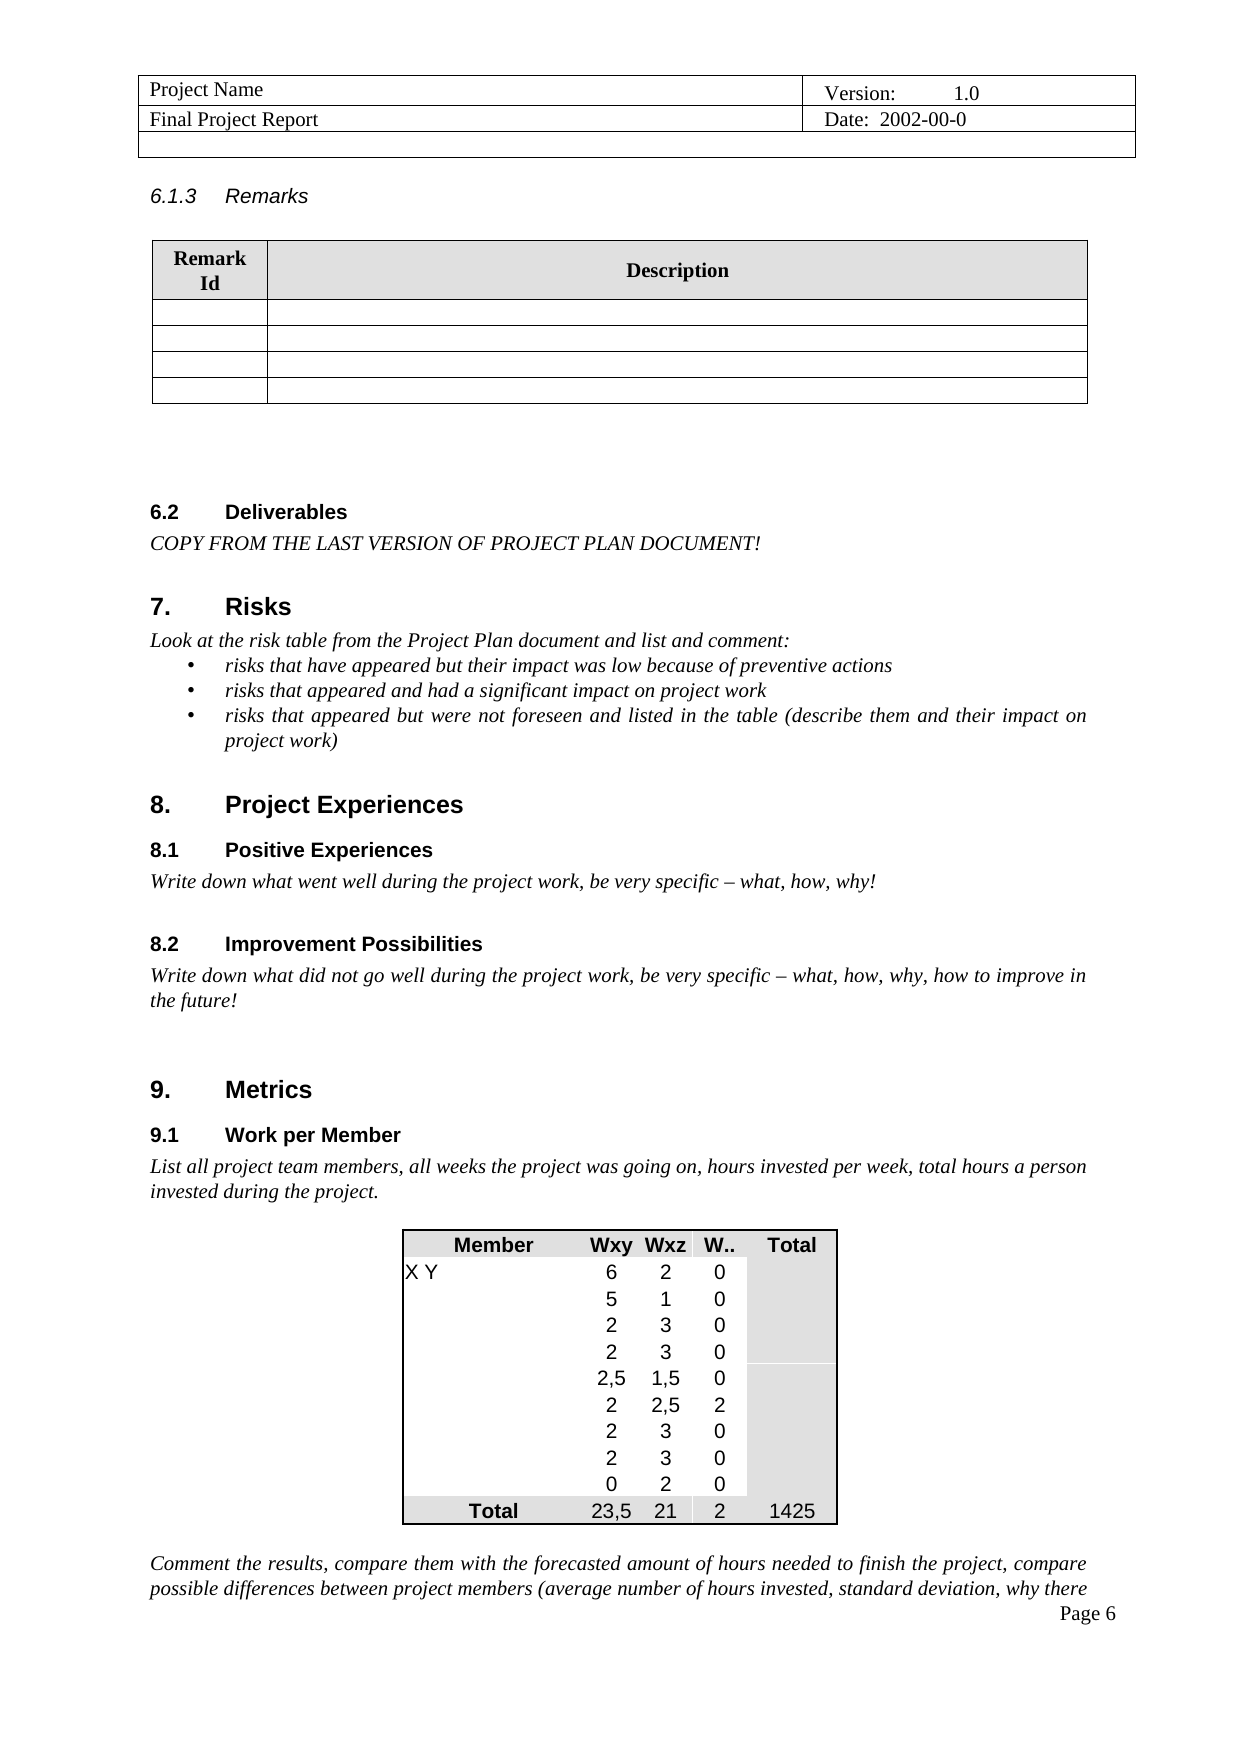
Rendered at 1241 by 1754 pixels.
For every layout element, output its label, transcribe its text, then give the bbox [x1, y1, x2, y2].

table_header Remark Id [153, 241, 267, 299]
table_cell [268, 352, 1087, 377]
table_cell 2 [638, 1470, 692, 1496]
table_cell [747, 1364, 836, 1390]
text Write down what went well during the project work, be very specific – what, how, why! [150, 868, 1090, 893]
table_cell [153, 300, 267, 325]
table_cell 2 [693, 1496, 747, 1523]
text COPY FROM THE LAST VERSION OF PROJECT PLAN DOCUMENT! [150, 530, 1090, 555]
table_cell 0 [693, 1417, 747, 1443]
table_cell [747, 1284, 836, 1310]
table_cell 0 [693, 1364, 747, 1390]
table_cell 21 [638, 1496, 692, 1523]
table_cell [747, 1390, 836, 1417]
table_cell [153, 352, 267, 377]
table_cell 3 [638, 1417, 692, 1443]
table_cell 1425 [747, 1496, 836, 1523]
subtitle Deliverables [150, 498, 1090, 523]
table_cell 0 [693, 1443, 747, 1470]
table_cell 0 [693, 1257, 747, 1284]
subtitle Remarks [150, 183, 1090, 208]
subtitle Risks [150, 592, 1090, 621]
table_cell 3 [638, 1337, 692, 1363]
table_cell [404, 1310, 584, 1337]
table_cell 0 [693, 1284, 747, 1310]
table_cell Total [404, 1496, 584, 1523]
list risks that appeared but were not foreseen and listed in the table (describe them and their impact on project work) [187, 702, 1090, 752]
subtitle Improvement Possibilities [150, 931, 1090, 956]
table_cell [747, 1470, 836, 1496]
table_cell [747, 1257, 836, 1284]
table_cell [153, 326, 267, 351]
table_cell 23,5 [584, 1496, 638, 1523]
table_header Wxy [584, 1231, 638, 1257]
table_cell [404, 1364, 584, 1390]
table_header Wxz [638, 1231, 692, 1257]
table_cell 2 [584, 1310, 638, 1337]
table_cell 2,5 [638, 1390, 692, 1417]
table_cell 3 [638, 1443, 692, 1470]
table_cell 2 [584, 1443, 638, 1470]
table_cell 3 [638, 1310, 692, 1337]
subtitle Work per Member [150, 1122, 1090, 1147]
text Write down what did not go well during the project work, be very specific – what, how, why, how to improve in the future! [150, 962, 1090, 1012]
table_cell [747, 1443, 836, 1470]
table_cell [747, 1337, 836, 1363]
table_cell [404, 1443, 584, 1470]
table_header Total [747, 1231, 836, 1257]
table_cell [404, 1284, 584, 1310]
table_cell 2 [584, 1337, 638, 1363]
table_cell [747, 1417, 836, 1443]
list risks that have appeared but their impact was low because of preventive actions [187, 652, 1090, 677]
table_cell [404, 1470, 584, 1496]
table_cell 2,5 [584, 1364, 638, 1390]
table_cell [153, 378, 267, 403]
text Look at the risk table from the Project Plan document and list and comment: [150, 627, 1090, 652]
table_cell 2 [693, 1390, 747, 1417]
list risks that appeared and had a significant impact on project work [187, 677, 1090, 702]
table_cell 1,5 [638, 1364, 692, 1390]
subtitle Project Experiences [150, 790, 1090, 818]
table_cell 2 [584, 1390, 638, 1417]
table_cell 2 [584, 1417, 638, 1443]
table_cell 5 [584, 1284, 638, 1310]
table_cell 6 [584, 1257, 638, 1284]
table_cell 0 [693, 1310, 747, 1337]
table_cell [268, 300, 1087, 325]
table_cell 2 [638, 1257, 692, 1284]
table_cell X Y [404, 1257, 584, 1284]
text List all project team members, all weeks the project was going on, hours invested per week, total hours a person invested during the project. [150, 1153, 1090, 1203]
table_cell 0 [693, 1337, 747, 1363]
table_cell [268, 326, 1087, 351]
table_cell [268, 378, 1087, 403]
subtitle Metrics [150, 1075, 1090, 1103]
table_cell [404, 1417, 584, 1443]
table_cell 1 [638, 1284, 692, 1310]
table_cell [404, 1390, 584, 1417]
table_cell [404, 1337, 584, 1363]
table_header Description [268, 241, 1087, 299]
table_cell [747, 1310, 836, 1337]
table_cell 0 [584, 1470, 638, 1496]
subtitle Positive Experiences [150, 837, 1090, 862]
text Comment the results, compare them with the forecasted amount of hours needed to finish the project, compare possible differences between project members (average number of hours invested, standard deviation, why there [150, 1550, 1090, 1600]
table_cell 0 [693, 1470, 747, 1496]
table_header W.. [693, 1231, 747, 1257]
table_header Member [404, 1231, 584, 1257]
